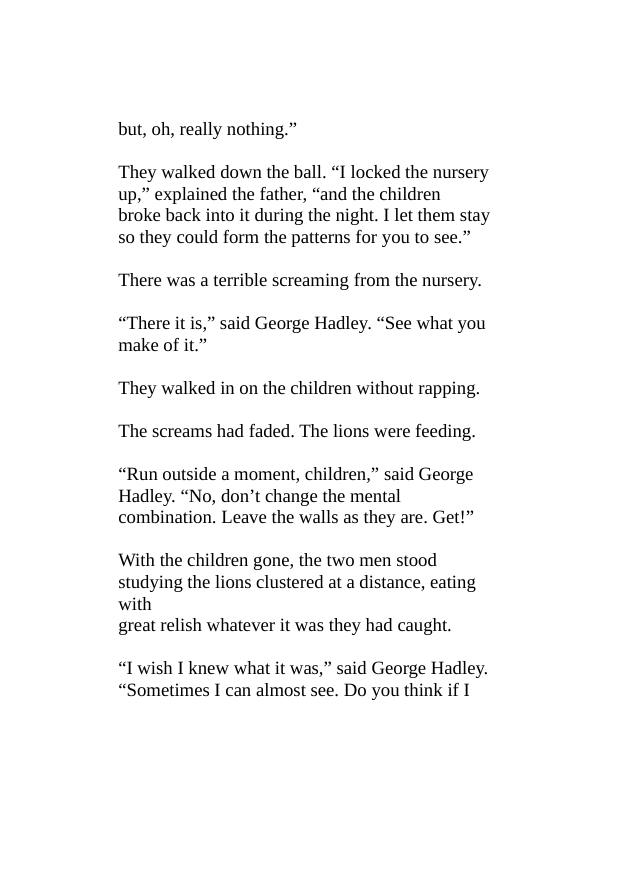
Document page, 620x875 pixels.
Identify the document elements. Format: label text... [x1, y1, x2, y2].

text but, oh, really nothing.” They walked down the ball. “I locked the nursery up,” explained the father, “and the children broke back into it during the night. I let them stay so they could form the patterns for you to see.” There was a terrible screaming from the nursery. “There it is,” said George Hadley. “See what you make of it.” They walked in on the children without rapping. The screams had faded. The lions were feeding. “Run outside a moment, children,” said George Hadley. “No, don’t change the mental combination. Leave the walls as they are. Get!” With the children gone, the two men stood studying the lions clustered at a distance, eating with great relish whatever it was they had caught. “I wish I knew what it was,” said George Hadley. “Sometimes I can almost see. Do you think if I [118, 118, 501, 700]
